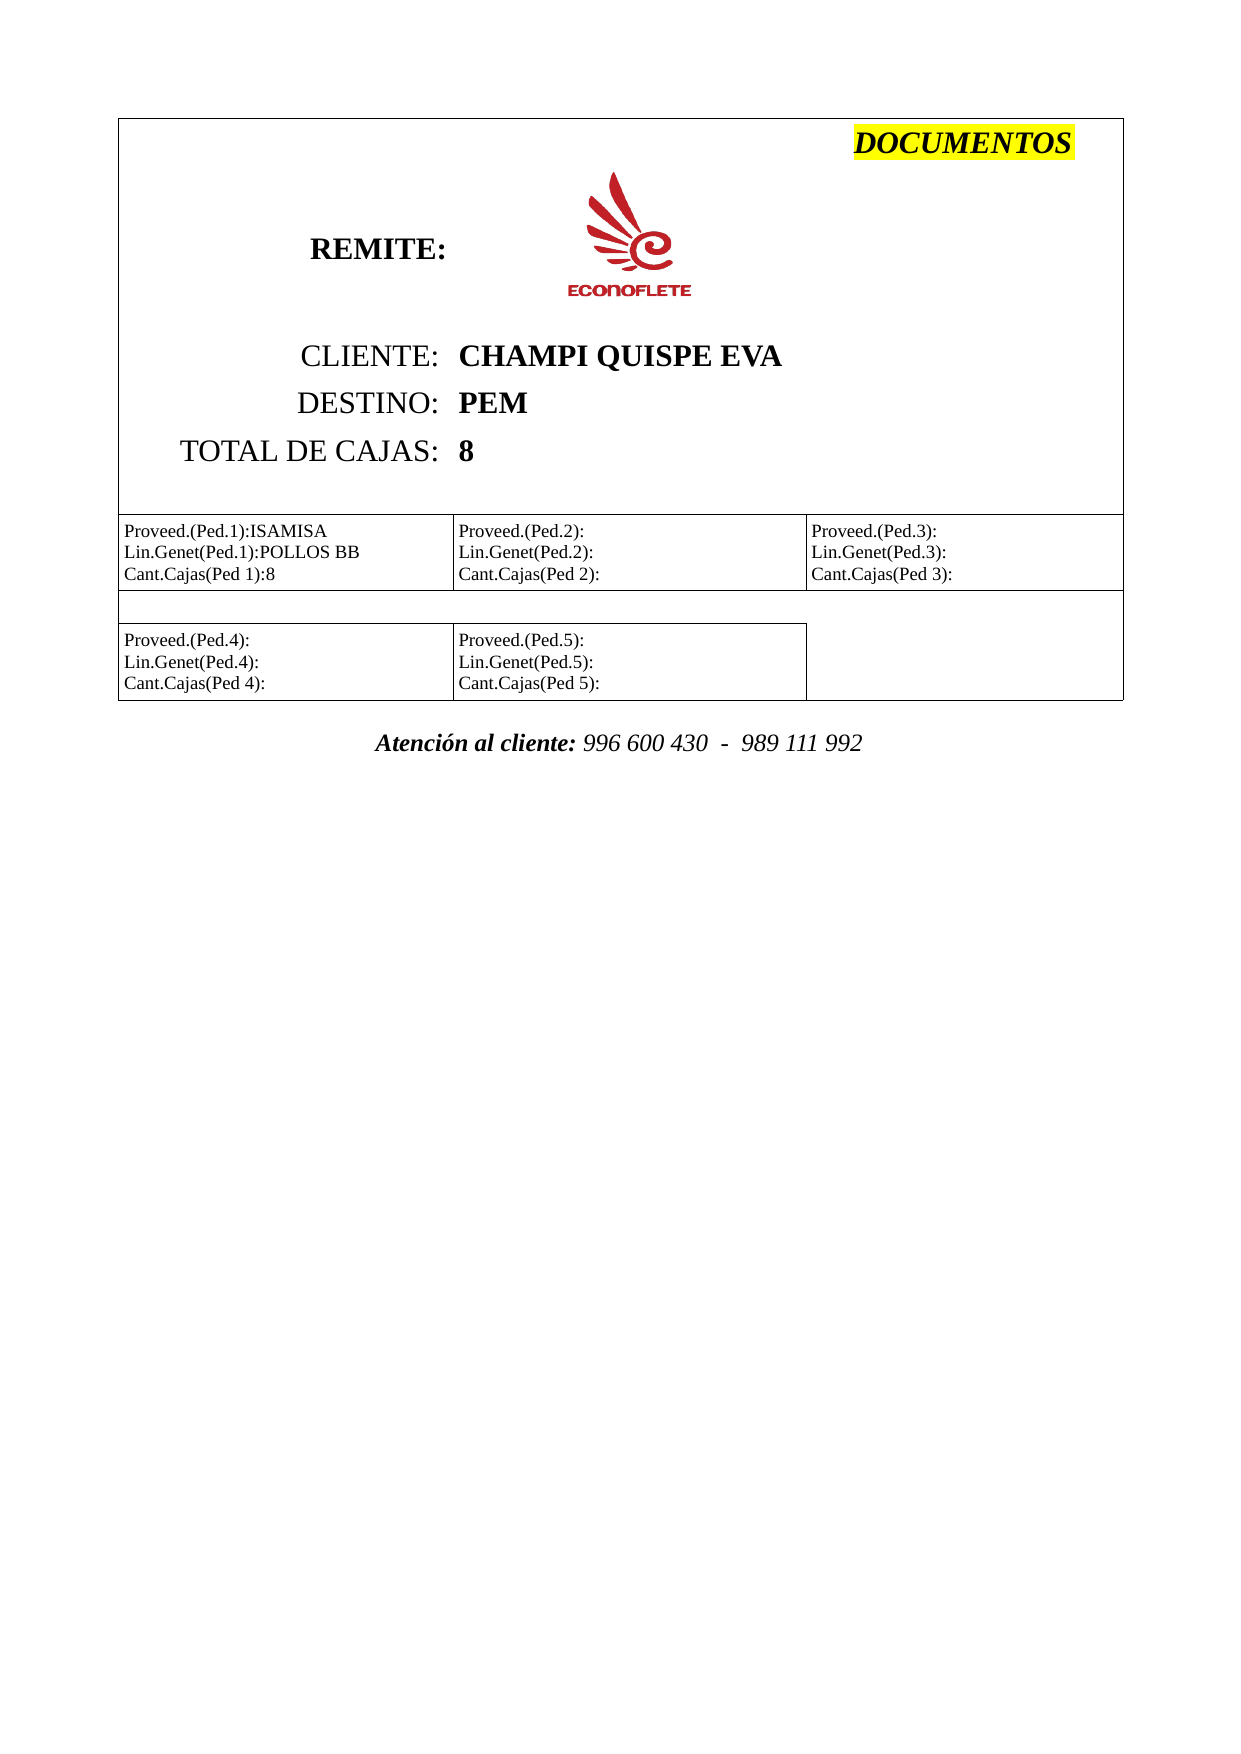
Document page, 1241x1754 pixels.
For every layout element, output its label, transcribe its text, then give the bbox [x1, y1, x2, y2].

table_cell [806, 474, 1123, 514]
table_header DOCUMENTOS [806, 119, 1123, 166]
table_cell CLIENTE: [119, 332, 453, 379]
text Atención al cliente: 996 600 430 - 989 111 992 [118, 728, 1122, 757]
table_cell CHAMPI QUISPE EVA [453, 332, 1123, 379]
table_cell [806, 379, 1123, 426]
table_cell Proveed.(Ped.3): Lin.Genet(Ped.3): Cant.Cajas(Ped 3): [807, 515, 1123, 590]
table_header [119, 119, 453, 166]
table_cell [453, 474, 806, 514]
table_cell REMITE: [119, 166, 453, 332]
table_cell [453, 591, 806, 623]
table_cell Proveed.(Ped.5): Lin.Genet(Ped.5): Cant.Cajas(Ped 5): [454, 624, 806, 699]
table_cell Proveed.(Ped.4): Lin.Genet(Ped.4): Cant.Cajas(Ped 4): [119, 624, 453, 699]
table_cell [806, 166, 1123, 332]
table_cell PEM [453, 379, 806, 426]
table_cell [807, 623, 1123, 699]
table_header [453, 119, 806, 166]
table_cell [119, 591, 453, 623]
table_cell Proveed.(Ped.2): Lin.Genet(Ped.2): Cant.Cajas(Ped 2): [454, 515, 806, 590]
table_cell [453, 166, 806, 332]
table_cell DESTINO: [119, 379, 453, 426]
table_cell [119, 474, 453, 514]
table_cell 8 [453, 426, 1123, 474]
picture [552, 171, 707, 297]
table_cell TOTAL DE CAJAS: [119, 426, 453, 474]
table_cell [806, 591, 1123, 623]
table_cell Proveed.(Ped.1):ISAMISA Lin.Genet(Ped.1):POLLOS BB Cant.Cajas(Ped 1):8 [119, 515, 453, 590]
